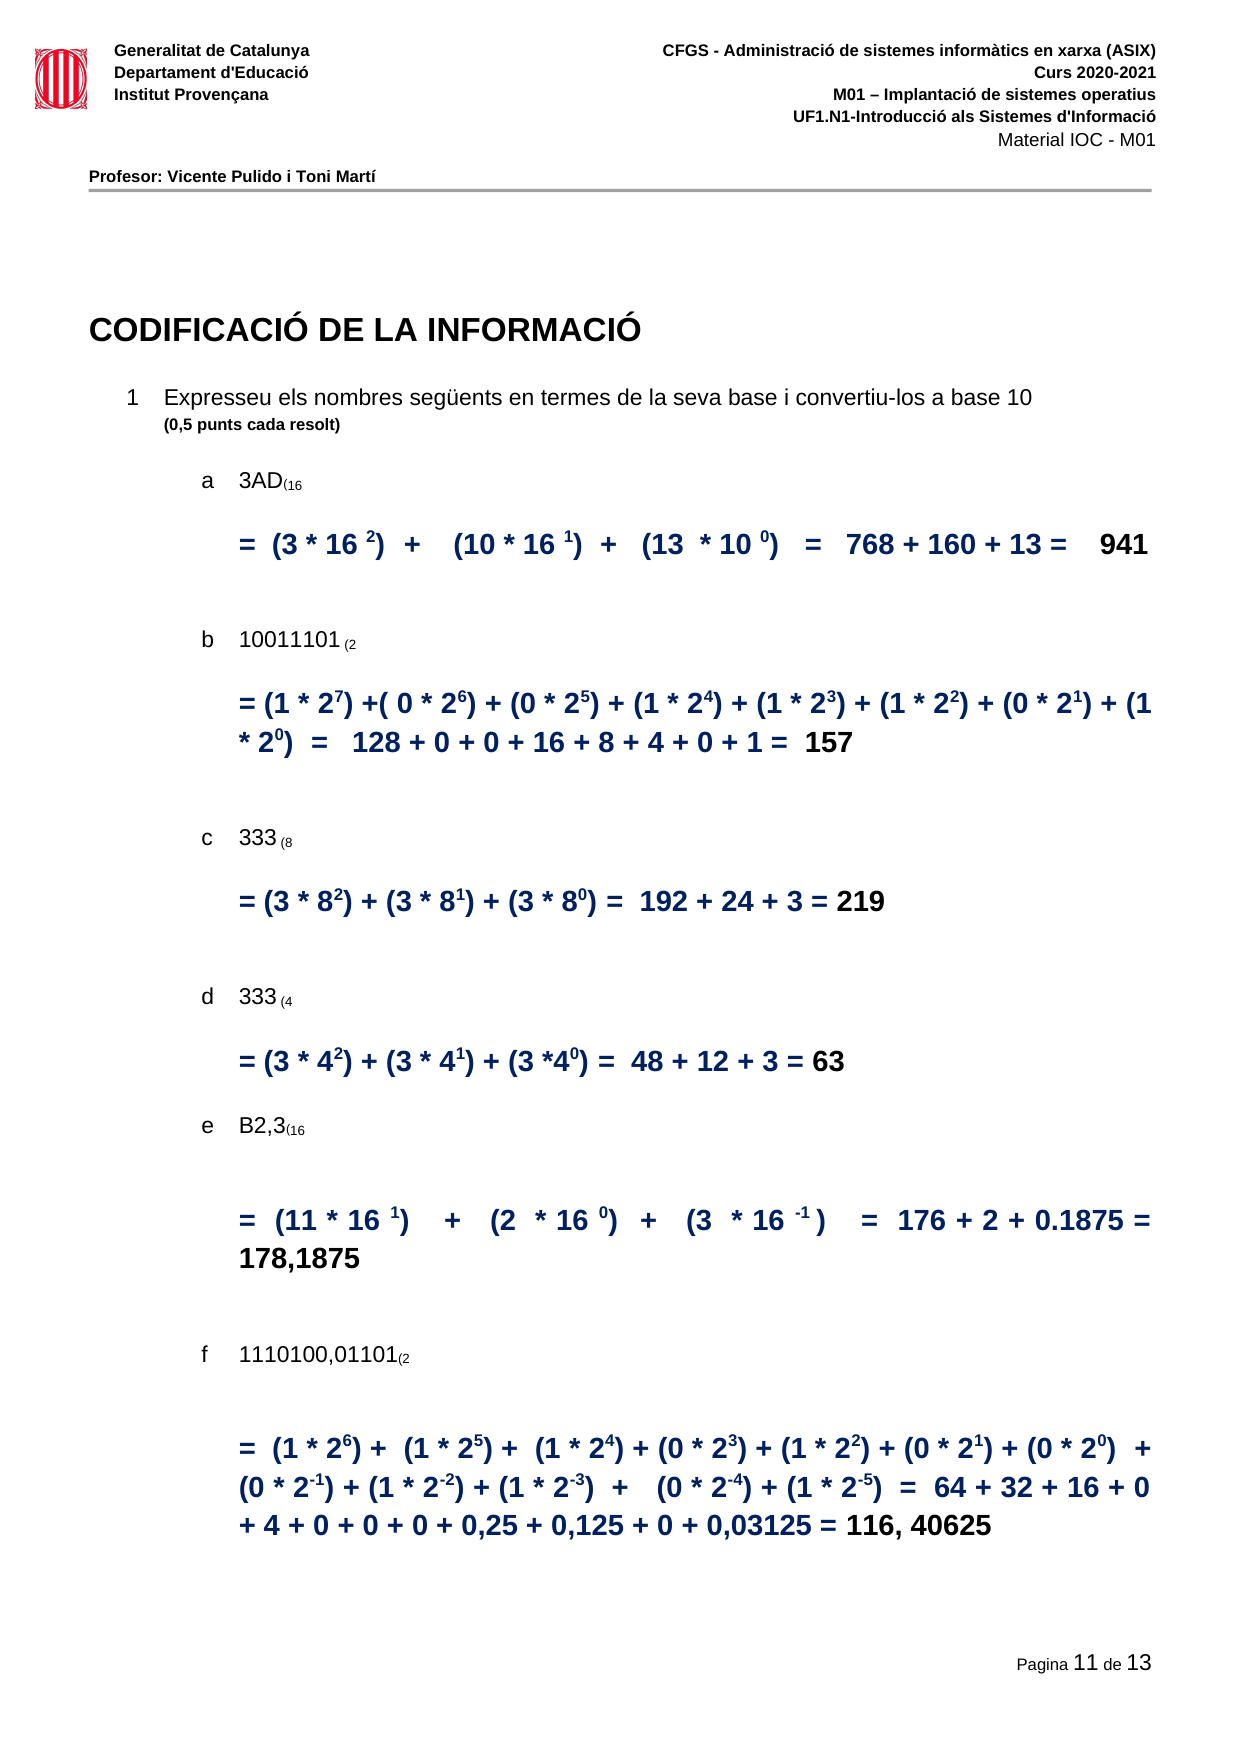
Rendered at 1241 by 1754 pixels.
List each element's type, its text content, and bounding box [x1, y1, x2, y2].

picture [32, 47, 91, 111]
list 333 (4 [201, 983, 1152, 1009]
list B2,3(16 [201, 1112, 1152, 1139]
list 3AD(16 [201, 467, 1152, 493]
list 1110100,01101(2 [201, 1341, 1152, 1367]
text = (1 * 27) +( 0 * 26) + (0 * 25) + (1 * 24) + (1 * 23) + (1 * 22) + (0 * 21) + (1 * 20) = 128 + 0 + 0 + 16 + 8 + 4 + 0 + 1 = 157 [238, 686, 1152, 758]
list Expresseu els nombres següents en termes de la seva base i convertiu-los a base 10 [126, 384, 1152, 411]
list 333 (8 [201, 824, 1152, 850]
text = (3 * 16 2) + (10 * 16 1) + (13 * 10 0) = 768 + 160 + 13 = 941 [238, 527, 1152, 561]
text = (3 * 42) + (3 * 41) + (3 *40) = 48 + 12 + 3 = 63 [163, 1044, 1152, 1077]
text CODIFICACIÓ DE LA INFORMACIÓ [88, 310, 1152, 348]
text = (11 * 16 1) + (2 * 16 0) + (3 * 16 -1 ) = 176 + 2 + 0.1875 = 178,1875 [238, 1203, 1152, 1275]
list (0,5 punts cada resolt) [163, 414, 1152, 433]
text = (3 * 82) + (3 * 81) + (3 * 80) = 192 + 24 + 3 = 219 [163, 884, 1152, 918]
list 10011101 (2 [201, 626, 1152, 652]
text = (1 * 26) + (1 * 25) + (1 * 24) + (0 * 23) + (1 * 22) + (0 * 21) + (0 * 20) + (0 * 2-1) + (1 * 2-2) + (1 * 2-3) + (0 * 2-4) + (1 * 2-5) = 64 + 32 + 16 + 0 + 4 + 0 + 0 + 0 + 0,25 + 0,125 + 0 + 0,03125 = 116, 40625 [238, 1431, 1152, 1542]
